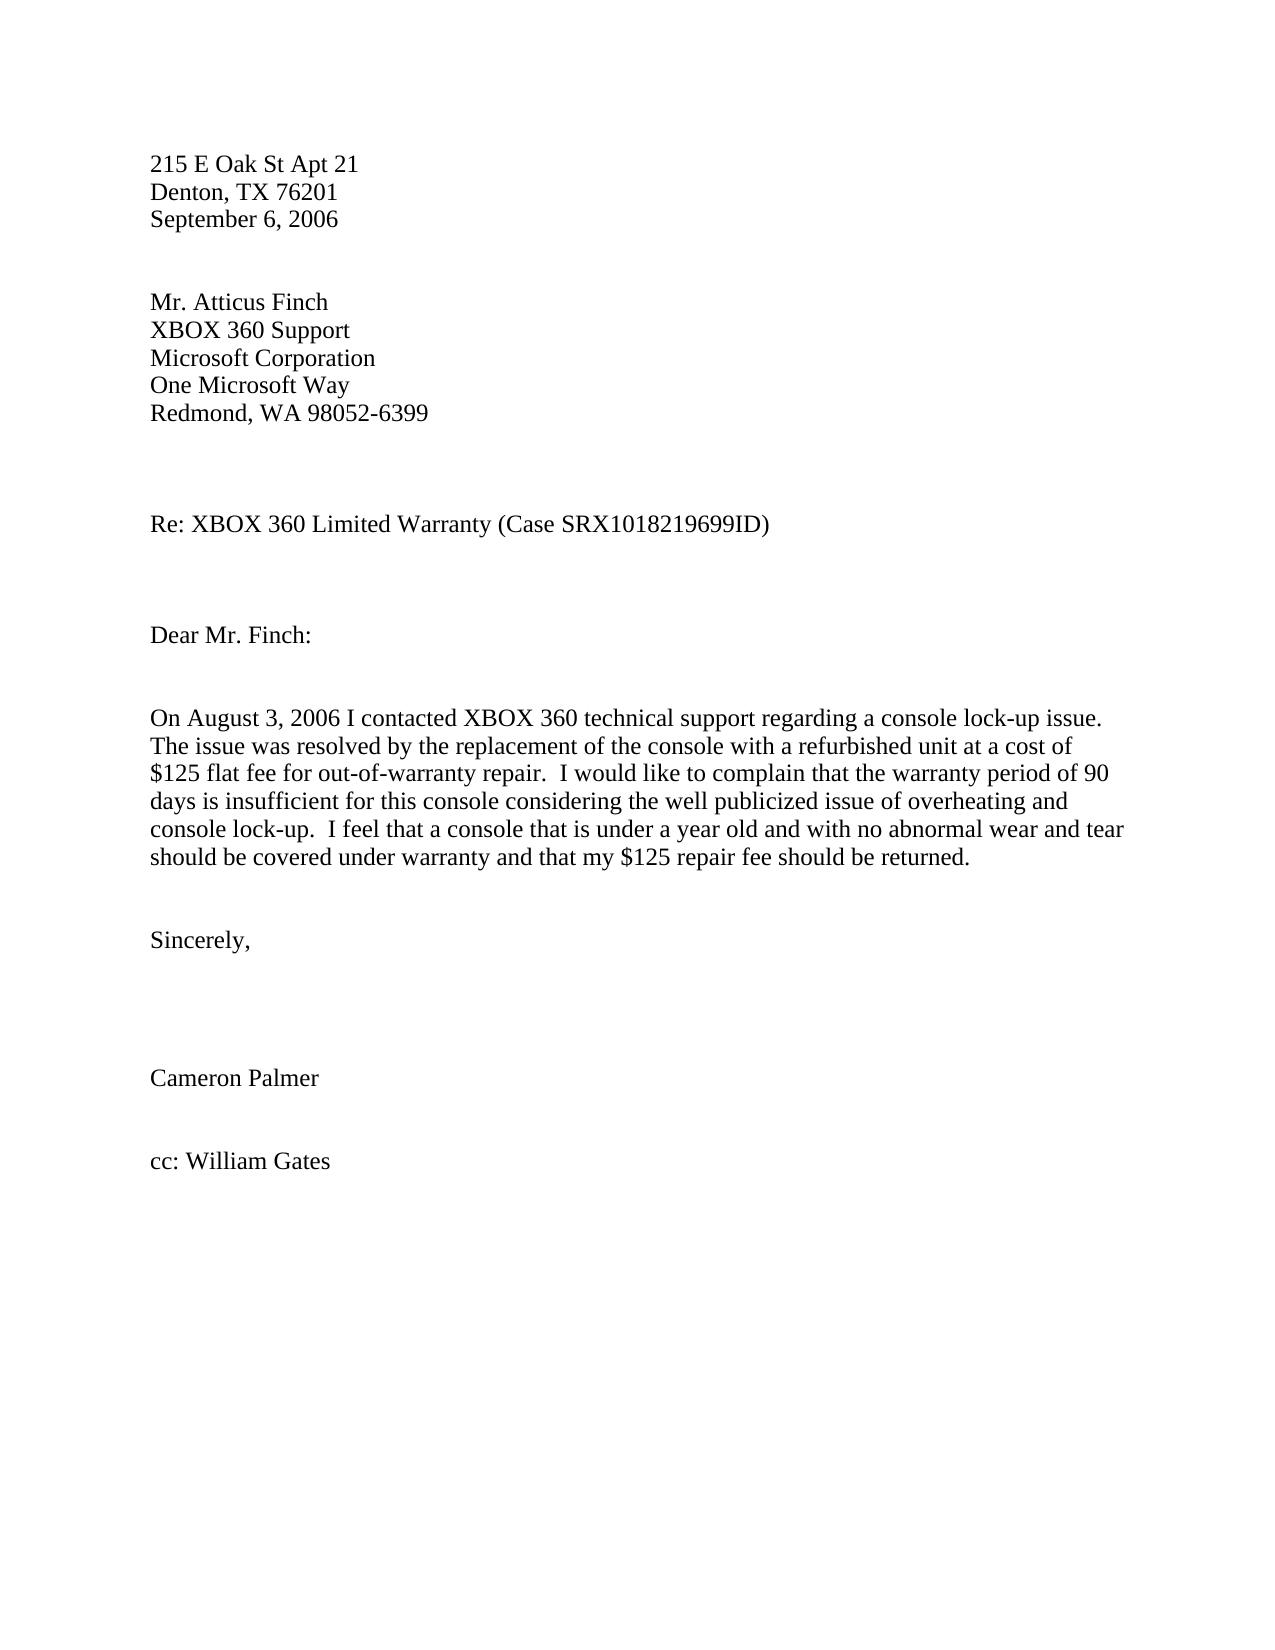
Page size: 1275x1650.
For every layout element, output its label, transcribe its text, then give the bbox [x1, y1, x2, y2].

text Re: XBOX 360 Limited Warranty (Case SRX1018219699ID) [150, 510, 1125, 538]
text Denton, TX 76201 [150, 178, 1125, 205]
text Sincerely, [150, 926, 1125, 953]
text 215 E Oak St Apt 21 [150, 150, 1125, 178]
text September 6, 2006 [150, 205, 1125, 233]
text One Microsoft Way [150, 372, 1125, 399]
text Microsoft Corporation [150, 344, 1125, 372]
text Cameron Palmer [150, 1064, 1125, 1092]
text Mr. Atticus Finch [150, 288, 1125, 316]
text Redmond, WA 98052-6399 [150, 399, 1125, 427]
text XBOX 360 Support [150, 316, 1125, 344]
text On August 3, 2006 I contacted XBOX 360 technical support regarding a console lock-up issue. The issue was resolved by the replacement of the console with a refurbished unit at a cost of $125 flat fee for out-of-warranty repair. I would like to complain that the warranty period of 90 days is insufficient for this console considering the well publicized issue of overheating and console lock-up. I feel that a console that is under a year old and with no abnormal wear and tear should be covered under warranty and that my $125 repair fee should be returned. [150, 704, 1125, 870]
text cc: William Gates [150, 1147, 1125, 1175]
text Dear Mr. Finch: [150, 621, 1125, 649]
